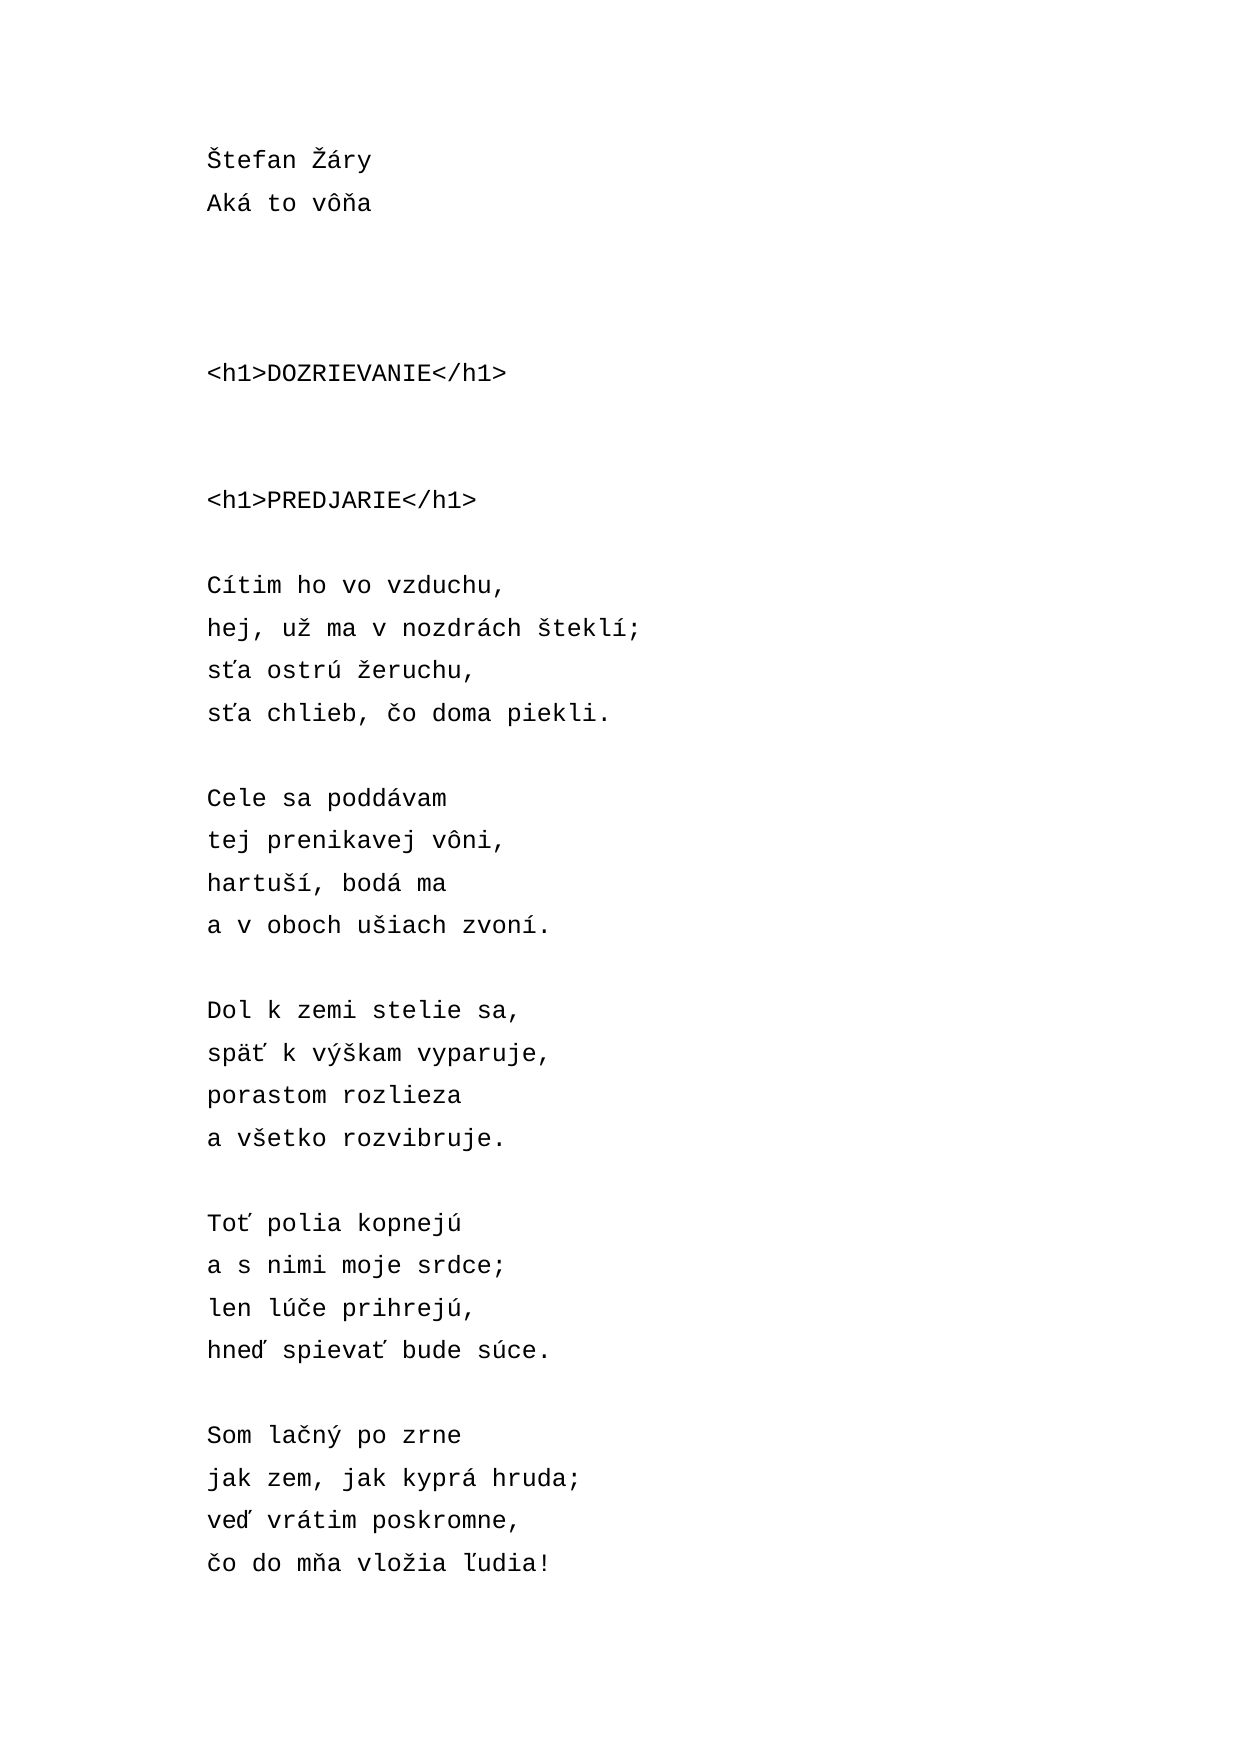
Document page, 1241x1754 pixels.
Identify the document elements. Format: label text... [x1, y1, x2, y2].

text Aká to vôňa [148, 190, 1093, 218]
text a v oboch ušiach zvoní. [148, 913, 1093, 941]
text Cele sa poddávam [148, 785, 1093, 813]
text sťa chlieb, čo doma piekli. [148, 700, 1093, 728]
text Dol k zemi stelie sa, [148, 998, 1093, 1026]
text a všetko rozvibruje. [148, 1125, 1093, 1153]
text tej prenikavej vôni, [148, 828, 1093, 856]
text len lúče prihrejú, [148, 1295, 1093, 1323]
text <h1>DOZRIEVANIE</h1> [148, 360, 1093, 388]
text Cítim ho vo vzduchu, [148, 573, 1093, 601]
text hej, už ma v nozdrách šteklí; [148, 615, 1093, 643]
text Som lačný po zrne [148, 1423, 1093, 1451]
text hneď spievať bude súce. [148, 1338, 1093, 1366]
text Toť polia kopnejú [148, 1210, 1093, 1238]
text a s nimi moje srdce; [148, 1253, 1093, 1281]
text jak zem, jak kyprá hruda; [148, 1465, 1093, 1493]
text sťa ostrú žeruchu, [148, 658, 1093, 686]
text porastom rozlieza [148, 1083, 1093, 1111]
text <h1>PREDJARIE</h1> [148, 488, 1093, 516]
text hartuší, bodá ma [148, 870, 1093, 898]
text čo do mňa vložia ľudia! [148, 1550, 1093, 1578]
text späť k výškam vyparuje, [148, 1040, 1093, 1068]
text Štefan Žáry [148, 148, 1093, 176]
text veď vrátim poskromne, [148, 1508, 1093, 1536]
